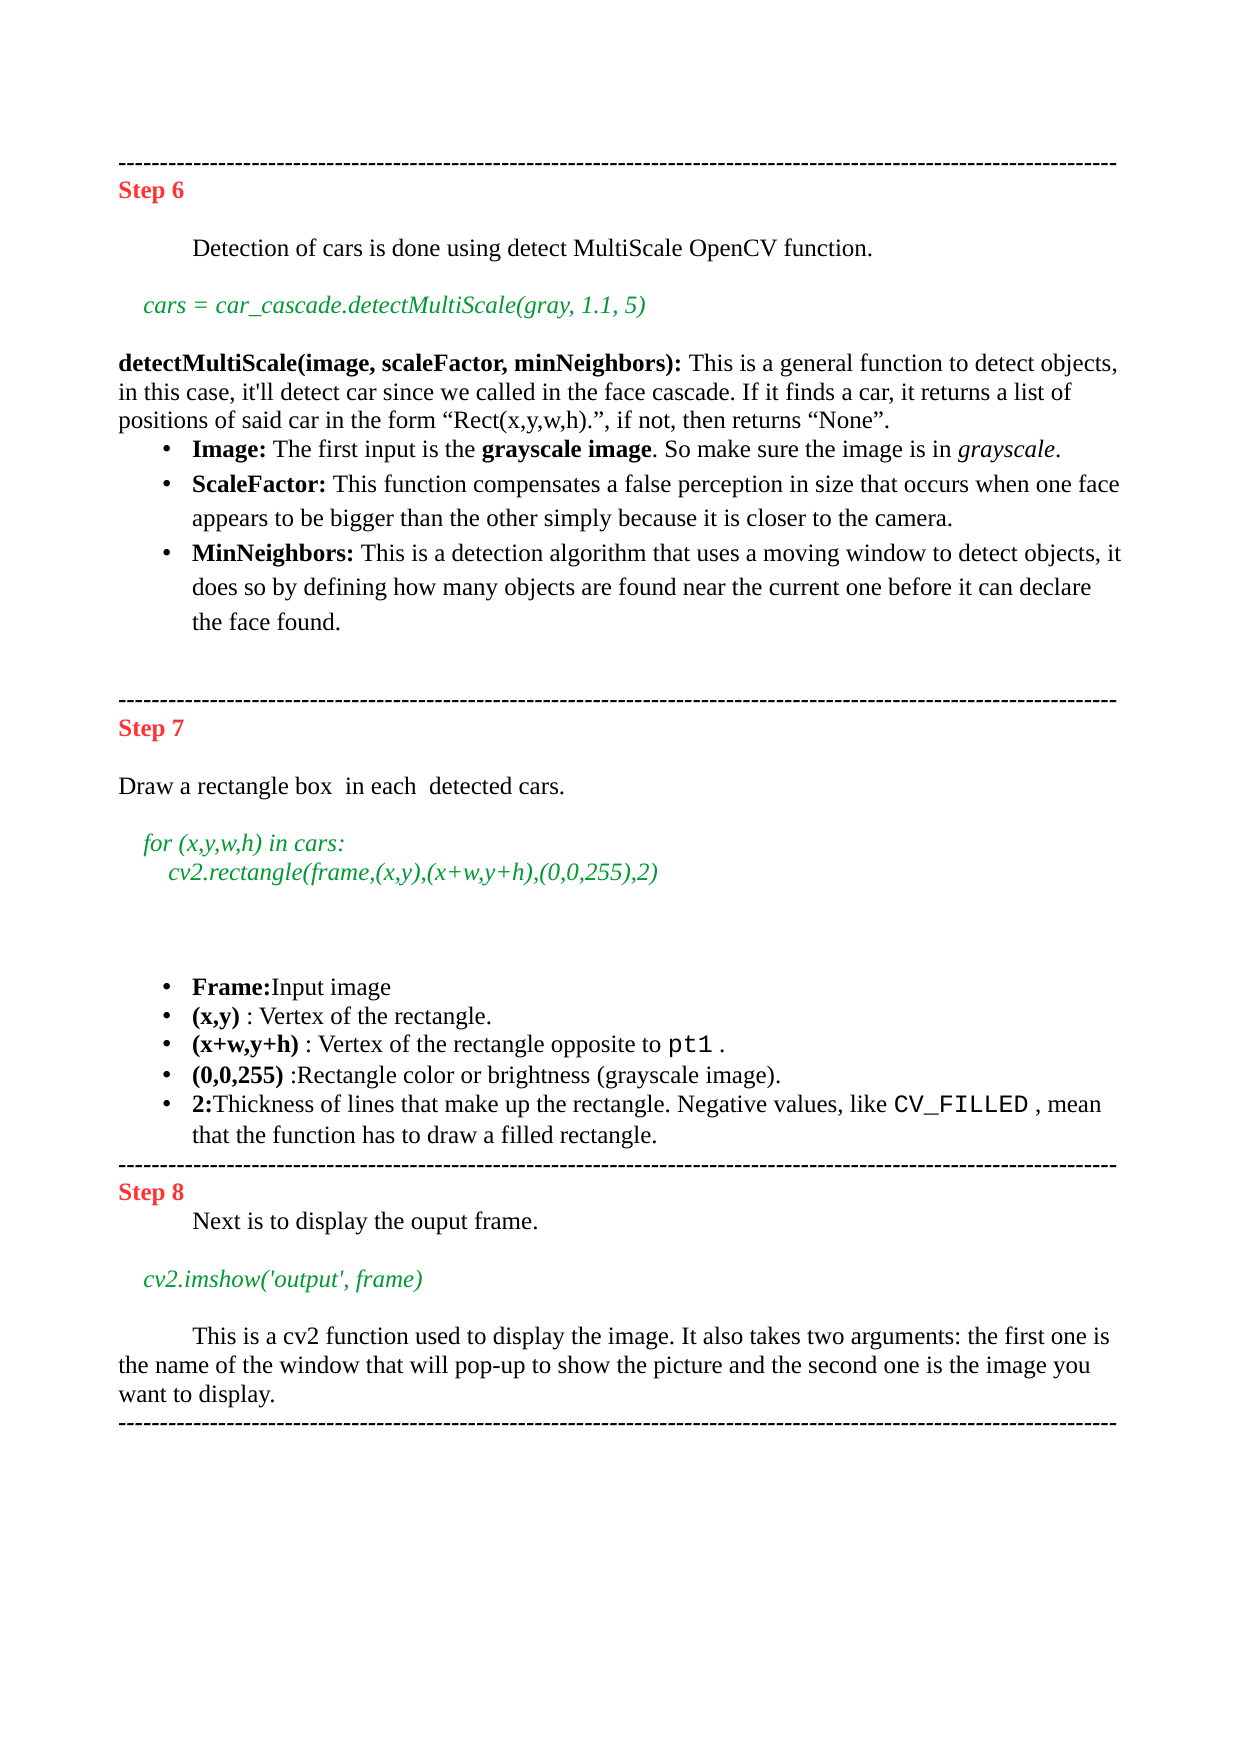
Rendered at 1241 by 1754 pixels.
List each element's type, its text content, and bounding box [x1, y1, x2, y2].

list ScaleFactor: This function compensates a false perception in size that occurs when one face appears to be bigger than the other simply because it is closer to the camera. [162, 469, 1122, 532]
text cv2.imshow('output', frame) [118, 1264, 1122, 1292]
text Step 8 [118, 1177, 1122, 1206]
text This is a cv2 function used to display the image. It also takes two arguments: the first one is the name of the window that will pop-up to show the picture and the second one is the image you want to display. [118, 1321, 1122, 1407]
text ------------------------------------------------------------------------------------------------------------------------ [118, 1407, 1122, 1436]
text Next is to display the ouput frame. [118, 1206, 1122, 1235]
list (x,y) : Vertex of the rectangle. [162, 1001, 1122, 1029]
list MinNeighbors: This is a detection algorithm that uses a moving window to detect objects, it does so by defining how many objects are found near the current one before it can declare the face found. [162, 538, 1122, 636]
text for (x,y,w,h) in cars: [118, 828, 1122, 857]
list (0,0,255) :Rectangle color or brightness (grayscale image). [162, 1060, 1122, 1089]
text cars = car_cascade.detectMultiScale(gray, 1.1, 5) [118, 291, 1122, 319]
list Image: The first input is the grayscale image. So make sure the image is in grayscale. [162, 434, 1122, 463]
list Frame:Input image [162, 972, 1122, 1001]
text Detection of cars is done using detect MultiScale OpenCV function. [118, 233, 1122, 262]
text ------------------------------------------------------------------------------------------------------------------------ [118, 1149, 1122, 1177]
text detectMultiScale(image, scaleFactor, minNeighbors): This is a general function to detect objects, in this case, it'll detect car since we called in the face cascade. If it finds a car, it returns a list of positions of said car in the form “Rect(x,y,w,h).”, if not, then returns “None”. [118, 348, 1122, 434]
text cv2.rectangle(frame,(x,y),(x+w,y+h),(0,0,255),2) [118, 857, 1122, 886]
text ------------------------------------------------------------------------------------------------------------------------Step 6 [118, 147, 1122, 204]
text Step 7 [118, 713, 1122, 742]
list 2:Thickness of lines that make up the rectangle. Negative values, like CV_FILLED , mean that the function has to draw a filled rectangle. [162, 1089, 1122, 1149]
list (x+w,y+h) : Vertex of the rectangle opposite to pt1 . [162, 1029, 1122, 1060]
text Draw a rectangle box in each detected cars. [118, 771, 1122, 799]
text ------------------------------------------------------------------------------------------------------------------------ [118, 684, 1122, 713]
